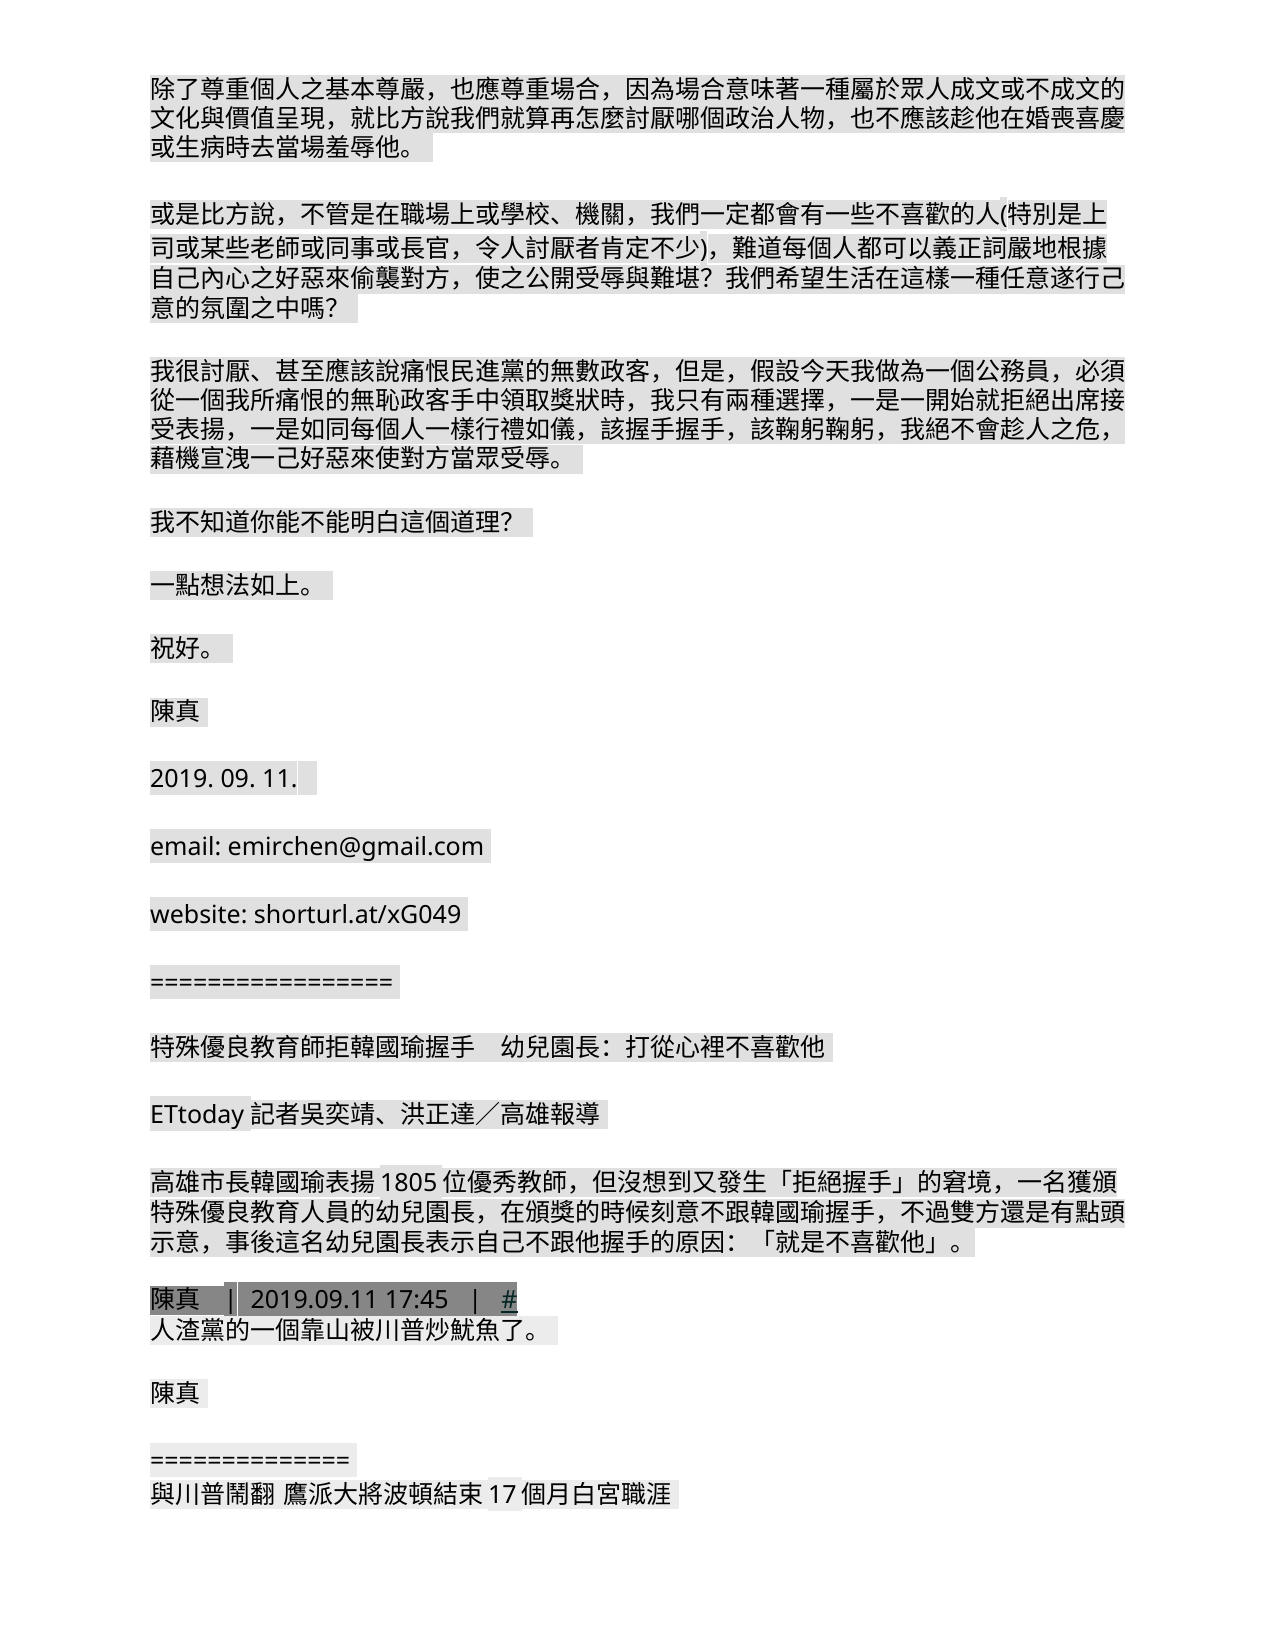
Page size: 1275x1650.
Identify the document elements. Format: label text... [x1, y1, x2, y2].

text 陳真 | 2019.09.11 17:45 | # [150, 1282, 1125, 1316]
text 卡韓政變(166)：一封公開信--致高雄市立XX幼兒園園長 園長妳好， 我想公開請教，做為一個公務員，做為一個幼兒園園長，妳都是這樣教小孩的嗎？在一種正式場合，對於自己不喜歡的人，包括長輩或長官或同事或師長等等等，就當眾給他難看？ 我若是小孩的家長，妳喜歡我叫小孩也這樣公開對付妳、讓妳難堪嗎？我是個醫生，哪天妳若來我工作的醫院就醫看病，妳會喜歡我也用這樣的方式公開讓妳難堪嗎？ 一個人可以有政治立場，可以有各種私人好惡，但是，針對特定個人，在一種公開場合，在一種無預警的狀況下公開羞辱之，使之難堪，這樣的行為並不光采；羞辱了他人的同時，事實上也羞辱了自己。 更何況，妳做為一個幼兒園園長，更是一種負面示範。今天，倘若我是貴園學生的家長，我會考慮讓小孩轉學，因為那就是一種不良教育。 人與人之間，就算要打架要決鬥要叫罵，也該有著一種最基本的正直與公平，不出暗招，不打黑拳，絕不以不公平的方式去傷人。 除了尊重個人之基本尊嚴，也應尊重場合，因為場合意味著一種屬於眾人成文或不成文的文化與價值呈現，就比方說我們就算再怎麼討厭哪個政治人物，也不應該趁他在婚喪喜慶或生病時去當場羞辱他。 或是比方說，不管是在職場上或學校、機關，我們一定都會有一些不喜歡的人(特別是上司或某些老師或同事或長官，令人討厭者肯定不少)，難道每個人都可以義正詞嚴地根據自己內心之好惡來偷襲對方，使之公開受辱與難堪？我們希望生活在這樣一種任意遂行己意的氛圍之中嗎？ 我很討厭、甚至應該說痛恨民進黨的無數政客，但是，假設今天我做為一個公務員，必須從一個我所痛恨的無恥政客手中領取獎狀時，我只有兩種選擇，一是一開始就拒絕出席接受表揚，一是如同每個人一樣行禮如儀，該握手握手，該鞠躬鞠躬，我絕不會趁人之危，藉機宣洩一己好惡來使對方當眾受辱。 我不知道你能不能明白這個道理？ 一點想法如上。 祝好。 陳真 2019. 09. 11. email: emirchen@gmail.com website: shorturl.at/xG049 ================= 特殊優良教育師拒韓國瑜握手 幼兒園長：打從心裡不喜歡他 ETtoday 記者吳奕靖、洪正達／高雄報導 高雄市長韓國瑜表揚1805位優秀教師，但沒想到又發生「拒絕握手」的窘境，一名獲頒特殊優良教育人員的幼兒園長，在頒獎的時候刻意不跟韓國瑜握手，不過雙方還是有點頭示意，事後這名幼兒園長表示自己不跟他握手的原因：「就是不喜歡他」。 [150, 75, 1125, 1257]
text 人渣黨的一個靠山被川普炒魷魚了。 陳真 ============== 與川普鬧翻 鷹派大將波頓結束17個月白宮職涯 Yahoo奇摩（即時新聞） 2019年9月11日 美國總統川普10日推文宣布將白宮國家安全顧問、鷹派頭號戰將波頓（John Bolton）革職，震撼華府政壇。長期力主美國採取強勢外交手段的波頓在這個圈子擁有數十年資歷，是新保守主義代表人物。 川普說他炒了波頓後，波頓旋即在推特開嗆，說他不是被免職，而是主動辭職。 過去17個月，波頓在川普執政下動盪不安的白宮主宰國家安全政策。他一向是華府的頭號戰將，比美國任何其他資深官員更願意部署軍事力量，對內也擺出相當強勢的姿態。 當年力主入侵伊拉克的波頓不時倡議向伊朗和北韓宣戰，作風備受爭議，前總統小布希（George W. Bush）甚至得繞過參議院審查，強行任命他出任美國駐聯合國大使。 波頓從小布希掌權的白宮卸任後，享受作為媒體評論員的角色，經常撰文批判前總統歐巴馬，也曾一時興起角逐總統大位的念頭。 此時的波頓，似乎已成了上個世代的人物，直到愛看電視的川普在福斯新聞頻道（Fox News）發現他的身影。 從地產大亨搖身成為總統的川普對健談的波頓印象深刻，儘管有報導說，波頓那一口招牌濃密鬍子並不討他歡心。 川普主張在國際事務上少管閒事，儘管兩人立場迥異，波頓仍加入川普團隊，成了他的戰鬥內閣。 川普5月表示：「他對諸多議題立場強硬，但那沒什麼關係。」 卡內基國際和平基金會（Carnegie Endowment for International Peace）外交政策學者迪馬喬（Suzanne DiMaggio）說，「對川普而言，波頓扮演著一個重要角色」，他將川普從國家安全政策進程的官僚主義限制中解救出來。 媒體報導，波頓與川普對阿富汗、北韓、伊朗與委內瑞拉的外交政策意見不合，是他丟官的導火線。 ●阿富汗 川普7日投下震撼彈，說他邀請塔利班領袖到美國總統度假地點大衛營（Camp David），討論有關美國撤軍阿富汗的協議，儘管最終取消計畫。 波頓極力反對這類最高層級談判，自小布希時期，波頓就強烈支持在阿富汗和伊拉克部署軍事部隊，並大力抨擊對敵人讓步的舉措。 「華盛頓郵報」（WP）報導，波頓因大肆批評美國與阿富汗民兵組織塔利班的談判，而被排除在美軍撤離阿富汗計畫草案的決策圈外。 ●伊朗 波頓也強烈反對美國與伊朗舉行高峰會。波頓向來與伊朗流亡反對派關係密切，在他獲命擔任白宮國安顧問前不久，才在集會上告訴伊朗流亡反對派，他們會在「2019年前」共赴德黑蘭，慶祝伊朗政權更迭。 波頓2015年曾在「紐約時報」（NYT）意見欄，以「阻止伊朗轟炸（的辦法），（就是）轟炸伊朗」的大膽標題撰文。 波頓上任後，川普宣布美國退出歐巴馬與伊朗及列強簽署的核子協議，恢復制裁伊朗，儘管波頓不願說出美國正在尋求伊朗政權改變。 不過川普數度表示，他對外交抱持開放態度。 川普似乎支持法國提議向伊朗提供貸款額度，還說他願意在無預設條件下會見伊朗總統羅哈尼（Hassan Rouhani）。 ●北韓 波頓也以對北韓立場強硬聞名，波頓上任前曾投書「華爾街日報」（WSJ），說美國有理由對北韓發動先發制人的攻擊。 波頓2003年作為國務卿官員時，批評時任北韓領導人金正日是「殘暴的獨裁者」，北韓反罵他是「人渣」。 儘管如此，波頓仍陪同川普在新加坡及越南河內與金正恩兩度舉行具里程碑意義的高峰會，他也敦促川普，在平壤沒有進一步承諾的情況下，切勿同意達成協議。 川普6月在兩韓非軍事區安排第3次川金會時，便提早派波頓前往蒙古訪問，好讓他保持安全距離。 ●委內瑞拉 波頓主張推翻委國左派領袖馬杜洛（Nicolas Maduro），川普卻對談論委內瑞拉問題似乎愈來愈不感興趣。 美國和其他西方和拉丁美洲國家半年多前拒絕承認馬杜洛政府的合法性，而波頓如今閃電去職，馬杜洛仍繼續在危機四伏的委內瑞拉獨掌大權。 川普已好一段時間鮮少談及委內瑞拉。多家媒體報導，川普私下責怪波頓，因為他過度吹噓委國反對派領導人瓜伊多可望接掌政權的容易程度。 [150, 1316, 1125, 1545]
